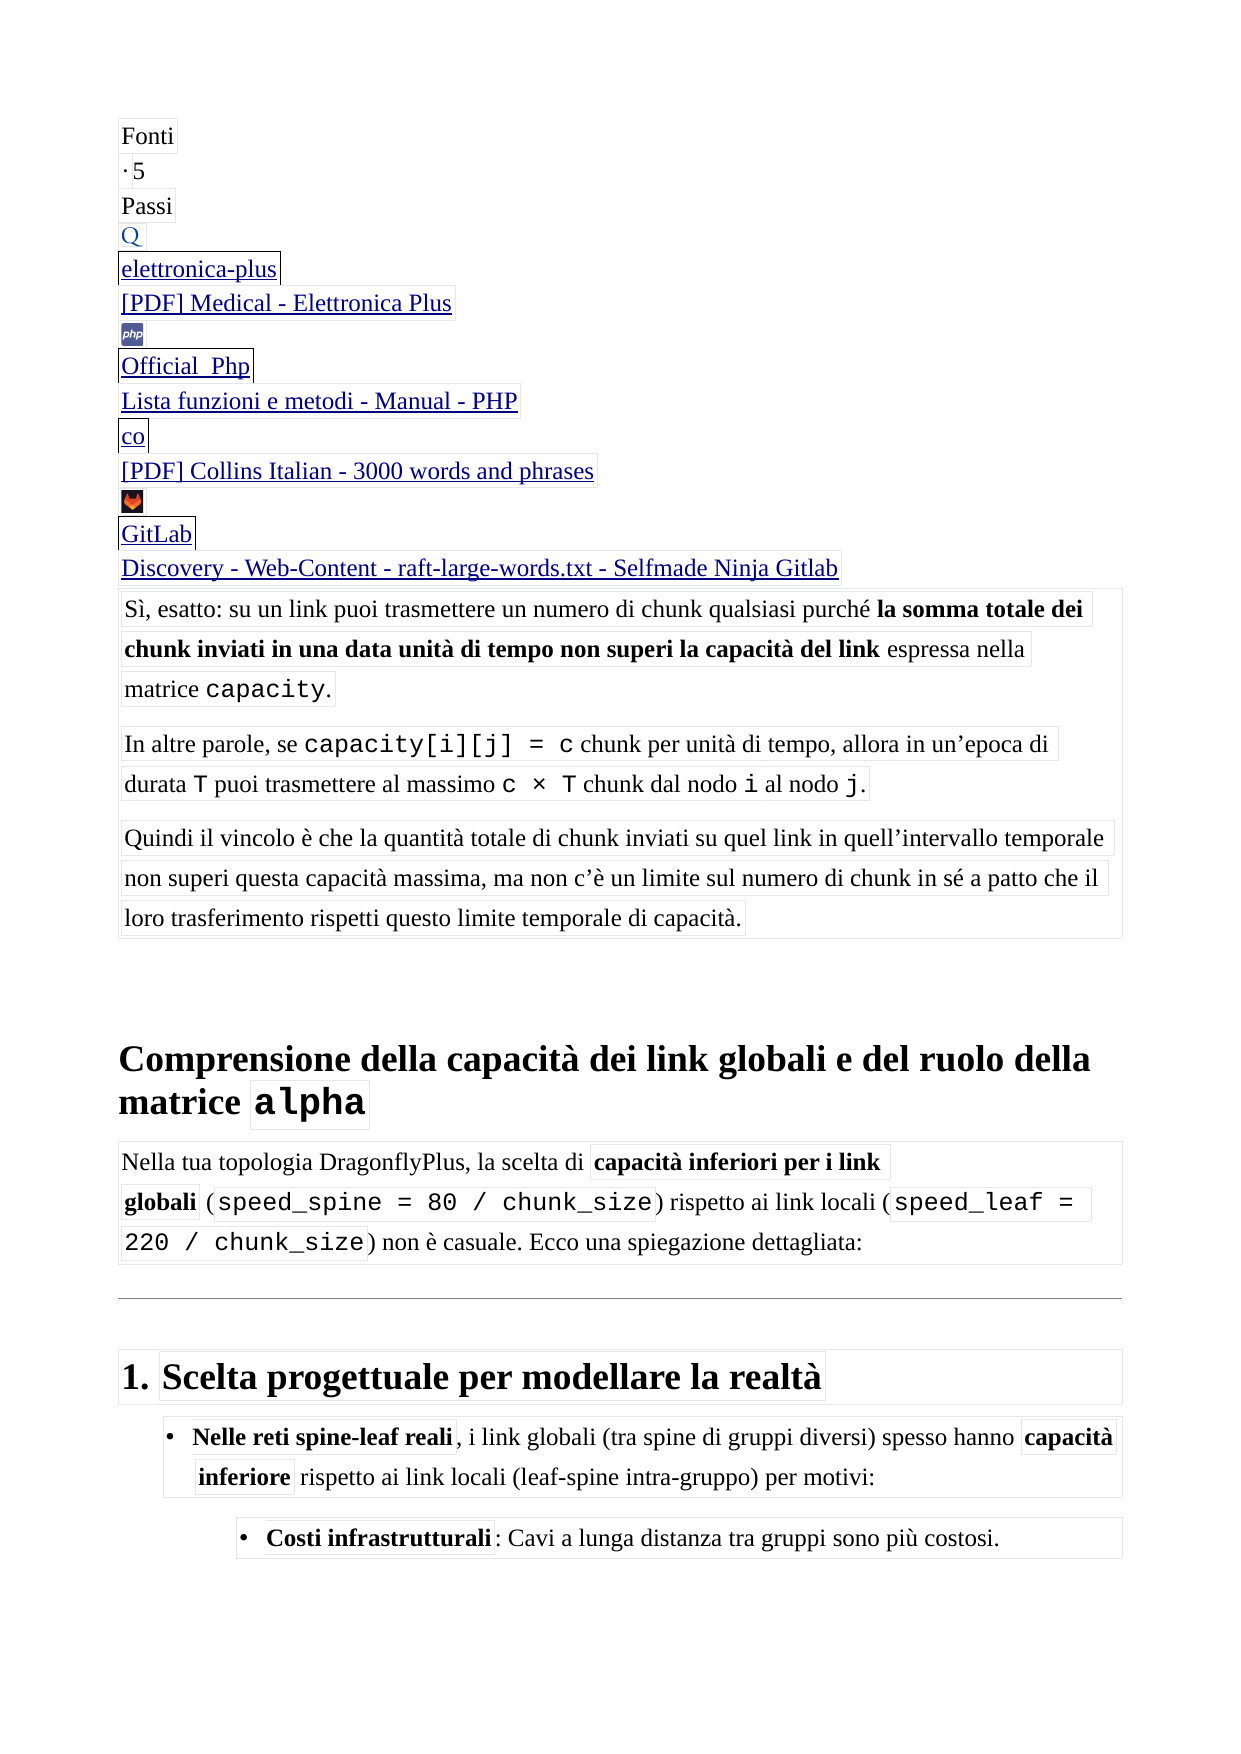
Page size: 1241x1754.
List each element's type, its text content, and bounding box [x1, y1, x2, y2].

list Nelle reti spine-leaf reali, i link globali (tra spine di gruppi diversi) spesso hanno capacità inferiore rispetto ai link locali (leaf-spine intra-gruppo) per motivi: [164, 1417, 1122, 1497]
text [PDF] Collins Italian - 3000 words and phrases [119, 454, 597, 487]
text Fonti [119, 119, 177, 153]
text Official_Php [119, 349, 253, 383]
text Passi [119, 189, 175, 222]
text [598, 453, 1122, 487]
list Costi infrastrutturali: Cavi a lunga distanza tra gruppi sono più costosi. [237, 1518, 1122, 1558]
text [196, 516, 1122, 550]
picture [121, 323, 144, 346]
text [176, 188, 1122, 222]
text [521, 383, 1122, 418]
picture [121, 225, 144, 248]
subtitle Comprensione della capacità dei link globali e del ruolo della matrice alpha [118, 1036, 1122, 1129]
text [178, 118, 1122, 153]
text [456, 285, 1122, 320]
text [281, 251, 1122, 285]
text elettronica-plus [119, 252, 280, 285]
text Sì, esatto: su un link puoi trasmettere un numero di chunk qualsiasi purché la somma totale dei chunk inviati in una data unità di tempo non superi la capacità del link espressa nella matrice capacity. [119, 589, 1122, 706]
text Quindi il vincolo è che la quantità totale di chunk inviati su quel link in quell’intervallo temporale non superi questa capacità massima, ma non c’è un limite sul numero di chunk in sé a patto che il loro trasferimento rispetti questo limite temporale di capacità. [119, 817, 1122, 938]
picture [121, 490, 144, 513]
text [PDF] Medical - Elettronica Plus [119, 286, 455, 320]
text Nella tua topologia DragonflyPlus, la scelta di capacità inferiori per i link globali (speed_spine = 80 / chunk_size) rispetto ai link locali (speed_leaf = 220 / chunk_size) non è casuale. Ecco una spiegazione dettagliata: [119, 1142, 1122, 1264]
text Lista funzioni e metodi - Manual - PHP [119, 384, 520, 418]
text GitLab [119, 517, 195, 550]
text [254, 348, 1122, 383]
text co [119, 419, 148, 453]
subtitle 1. Scelta progettuale per modellare la realtà [119, 1350, 1122, 1404]
text ·5 [133, 153, 1122, 188]
text [842, 550, 1122, 585]
text In altre parole, se capacity[i][j] = c chunk per unità di tempo, allora in un’epoca di durata T puoi trasmettere al massimo c × T chunk dal nodo i al nodo j. [119, 723, 1122, 801]
text Discovery - Web-Content - raft-large-words.txt - Selfmade Ninja Gitlab [119, 551, 841, 585]
text ·5 [119, 154, 132, 188]
text [149, 418, 1122, 453]
